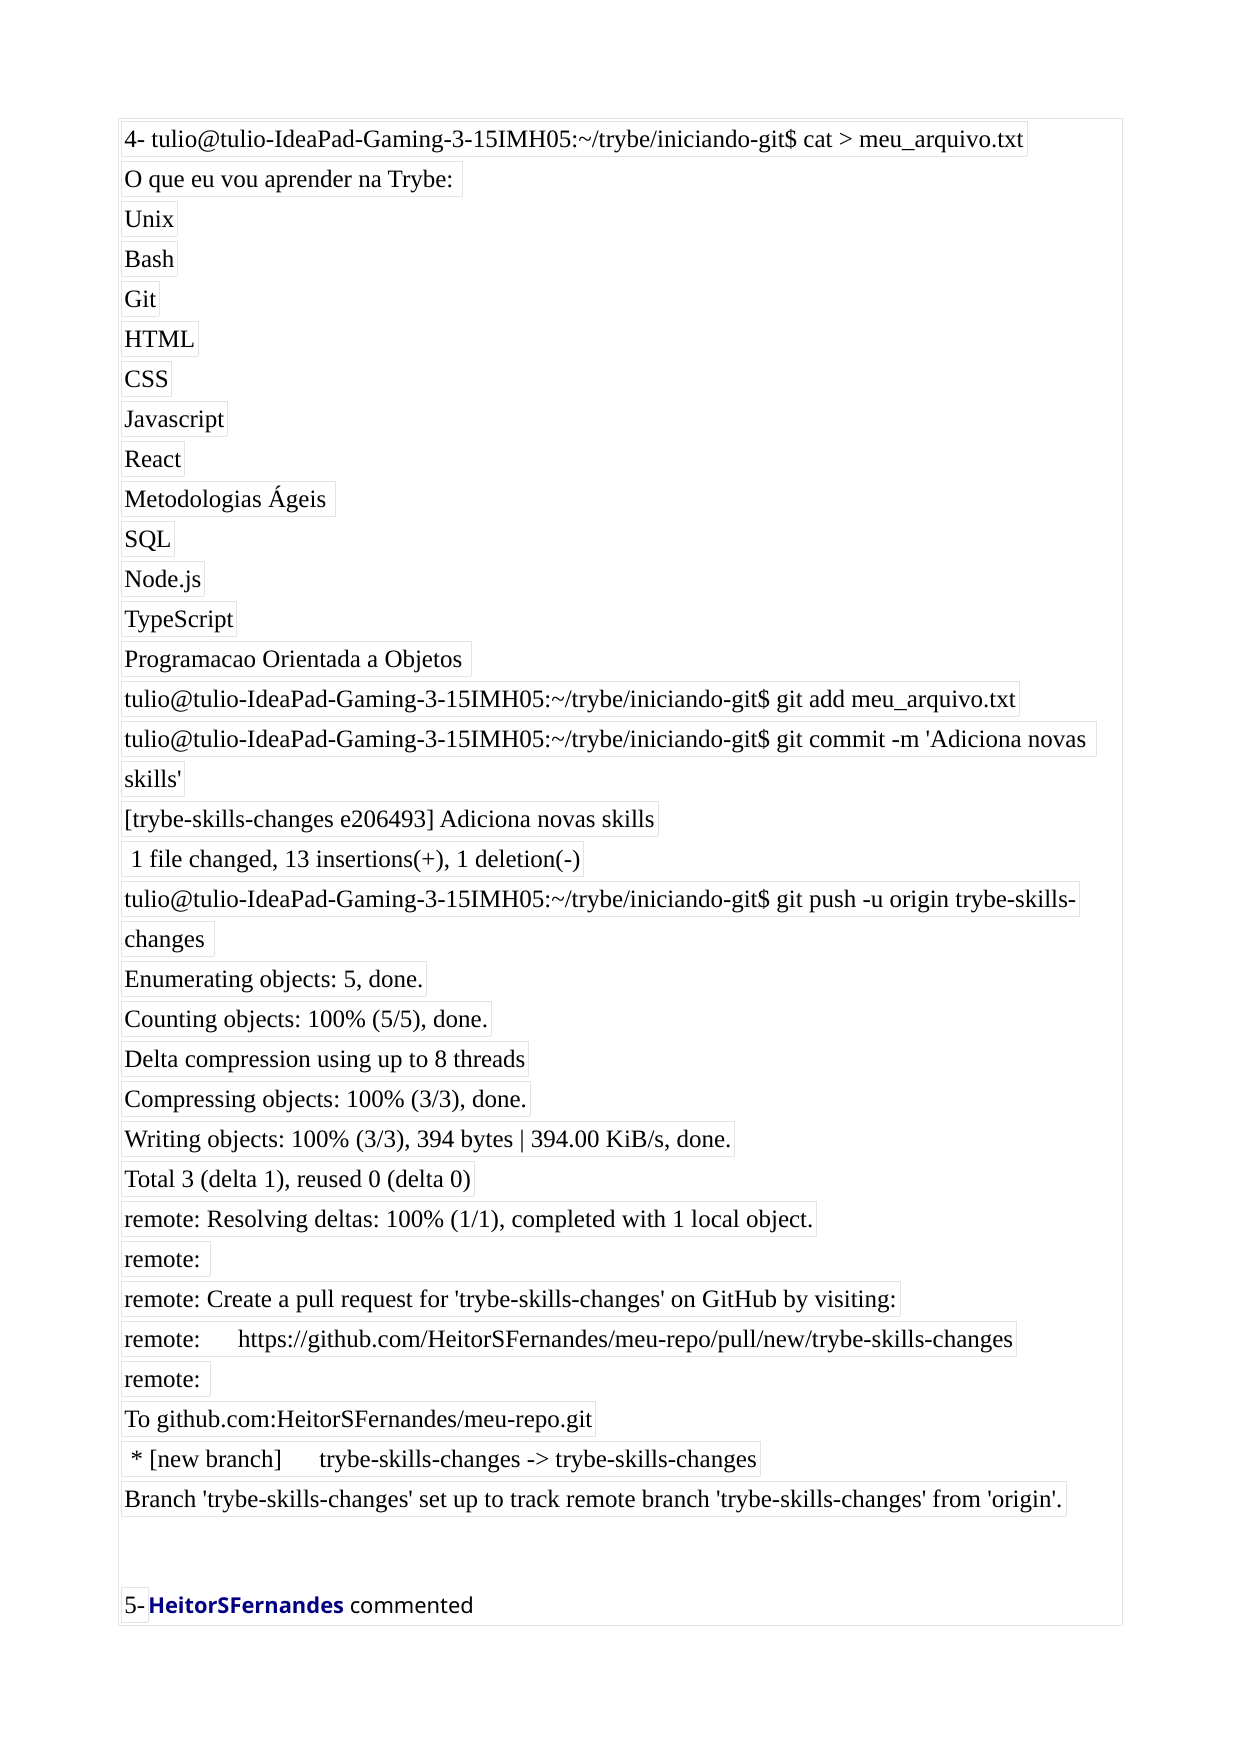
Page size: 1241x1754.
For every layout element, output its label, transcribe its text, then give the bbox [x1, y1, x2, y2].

text SQL [119, 518, 1122, 556]
text Git [119, 278, 1122, 316]
text HTML [119, 318, 1122, 356]
text remote: [119, 1238, 1122, 1276]
text CSS [119, 358, 1122, 396]
text To github.com:HeitorSFernandes/meu-repo.git [119, 1398, 1122, 1436]
text Javascript [119, 398, 1122, 436]
text [trybe-skills-changes e206493] Adiciona novas skills [119, 798, 1122, 836]
text Branch 'trybe-skills-changes' set up to track remote branch 'trybe-skills-changes' from 'origin'. [119, 1478, 1122, 1516]
text Unix [119, 198, 1122, 236]
text * [new branch] trybe-skills-changes -> trybe-skills-changes [119, 1438, 1122, 1476]
text 4- tulio@tulio-IdeaPad-Gaming-3-15IMH05:~/trybe/iniciando-git$ cat > meu_arquivo.txt [119, 119, 1122, 156]
text Enumerating objects: 5, done. [119, 958, 1122, 996]
text Metodologias Ágeis [119, 478, 1122, 516]
text Delta compression using up to 8 threads [119, 1038, 1122, 1076]
text Node.js [119, 558, 1122, 596]
text tulio@tulio-IdeaPad-Gaming-3-15IMH05:~/trybe/iniciando-git$ git add meu_arquivo.txt [119, 678, 1122, 716]
text TypeScript [119, 598, 1122, 636]
text Total 3 (delta 1), reused 0 (delta 0) [119, 1158, 1122, 1196]
text remote: [119, 1358, 1122, 1396]
text Counting objects: 100% (5/5), done. [119, 998, 1122, 1036]
text Programacao Orientada a Objetos [119, 638, 1122, 676]
text tulio@tulio-IdeaPad-Gaming-3-15IMH05:~/trybe/iniciando-git$ git commit -m 'Adiciona novas skills' [119, 718, 1122, 796]
text O que eu vou aprender na Trybe: [119, 158, 1122, 196]
text 1 file changed, 13 insertions(+), 1 deletion(-) [119, 838, 1122, 876]
text Compressing objects: 100% (3/3), done. [119, 1078, 1122, 1116]
text Writing objects: 100% (3/3), 394 bytes | 394.00 KiB/s, done. [119, 1118, 1122, 1156]
text Bash [119, 238, 1122, 276]
text 5-HeitorSFernandes commented [119, 1584, 1122, 1625]
text remote: Create a pull request for 'trybe-skills-changes' on GitHub by visiting: [119, 1278, 1122, 1316]
text React [119, 438, 1122, 476]
text tulio@tulio-IdeaPad-Gaming-3-15IMH05:~/trybe/iniciando-git$ git push -u origin trybe-skills-changes [119, 878, 1122, 956]
text remote: Resolving deltas: 100% (1/1), completed with 1 local object. [119, 1198, 1122, 1236]
text remote: https://github.com/HeitorSFernandes/meu-repo/pull/new/trybe-skills-changes [119, 1318, 1122, 1356]
